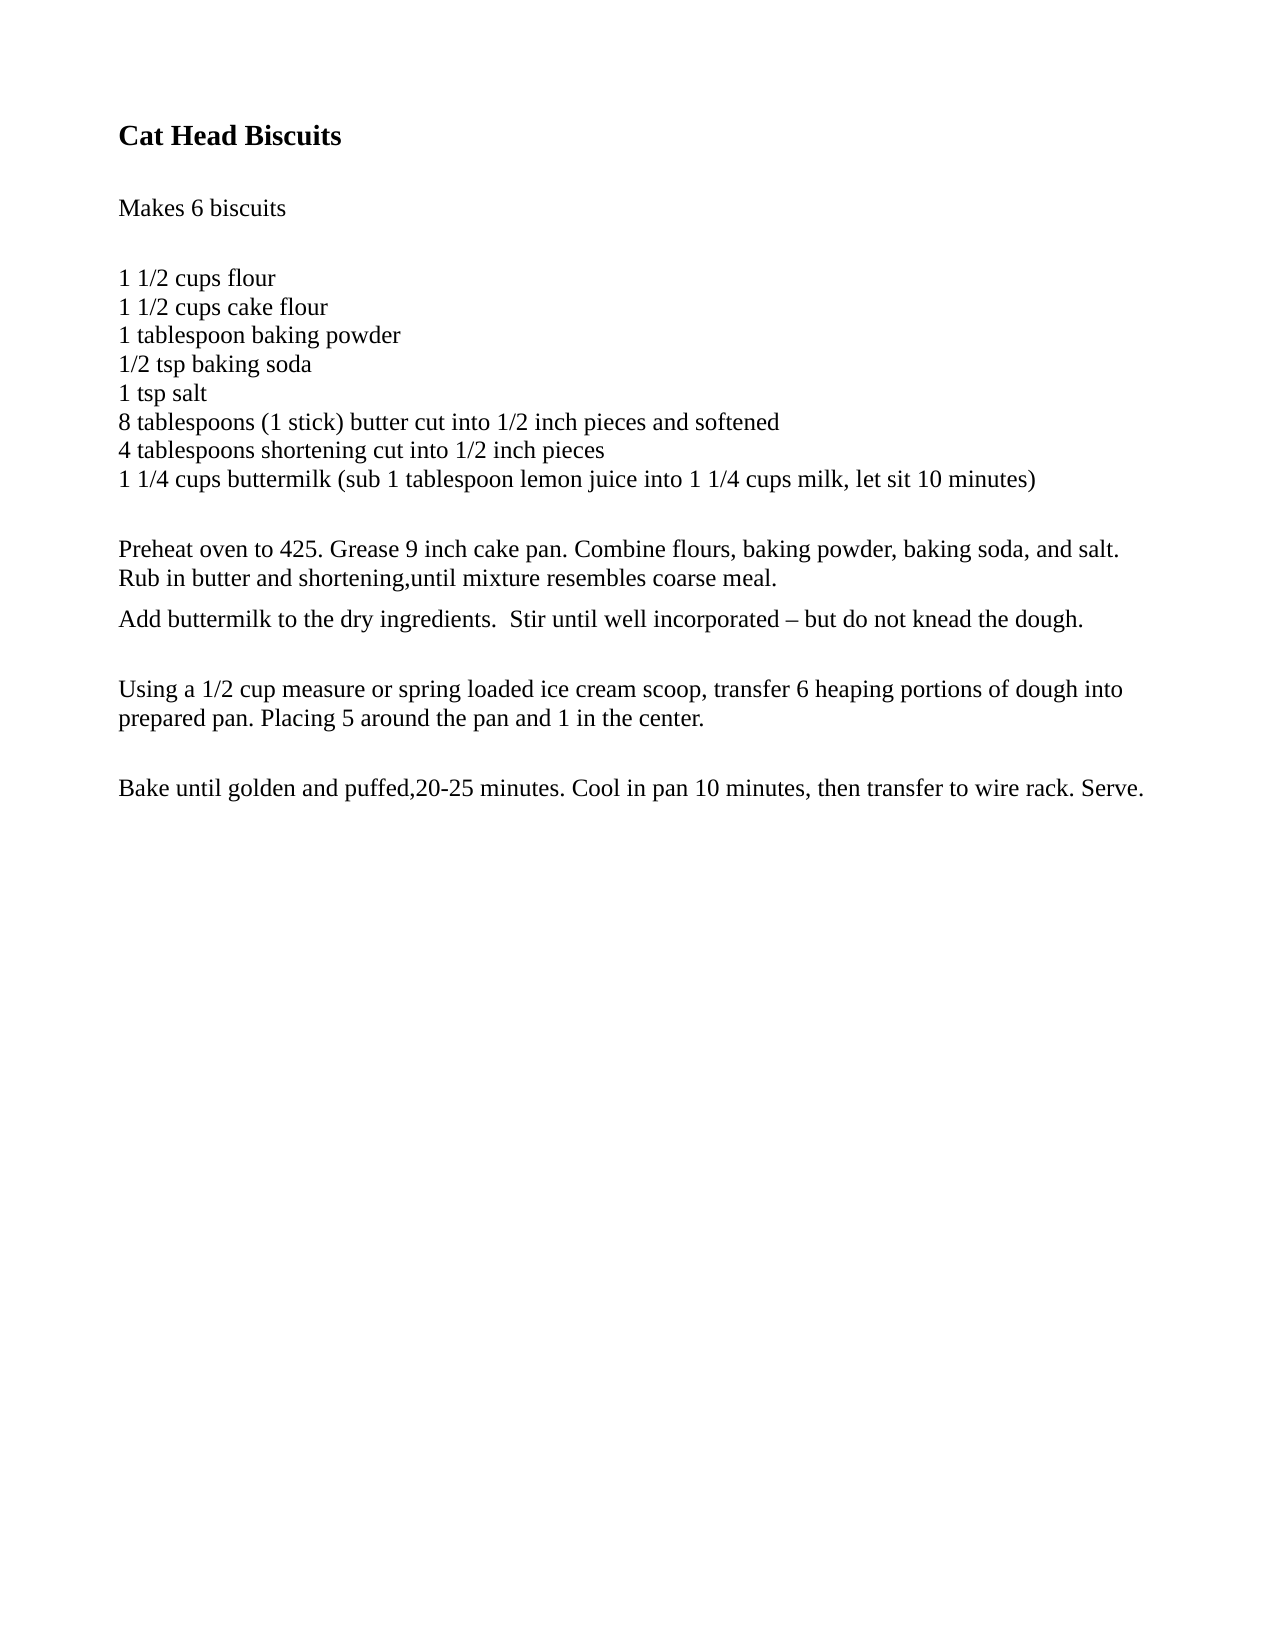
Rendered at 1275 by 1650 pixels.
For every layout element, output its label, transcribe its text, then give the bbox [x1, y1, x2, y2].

text Bake until golden and puffed,20-25 minutes. Cool in pan 10 minutes, then transfer to wire rack. Serve. [118, 744, 1157, 802]
text Makes 6 biscuits [118, 164, 1157, 222]
text Add buttermilk to the dry ingredients. Stir until well incorporated – but do not knead the dough. [118, 604, 1157, 633]
text Preheat oven to 425. Grease 9 inch cake pan. Combine flours, baking powder, baking soda, and salt. Rub in butter and shortening,until mixture resembles coarse meal. [118, 505, 1157, 592]
text 1 1/2 cups flour 1 1/2 cups cake flour 1 tablespoon baking powder 1/2 tsp baking soda 1 tsp salt 8 tablespoons (1 stick) butter cut into 1/2 inch pieces and softened 4 tablespoons shortening cut into 1/2 inch pieces 1 1/4 cups buttermilk (sub 1 tablespoon lemon juice into 1 1/4 cups milk, let sit 10 minutes) [118, 234, 1157, 493]
text Using a 1/2 cup measure or spring loaded ice cream scoop, transfer 6 heaping portions of dough into prepared pan. Placing 5 around the pan and 1 in the center. [118, 645, 1157, 732]
text Cat Head Biscuits [118, 118, 1157, 152]
